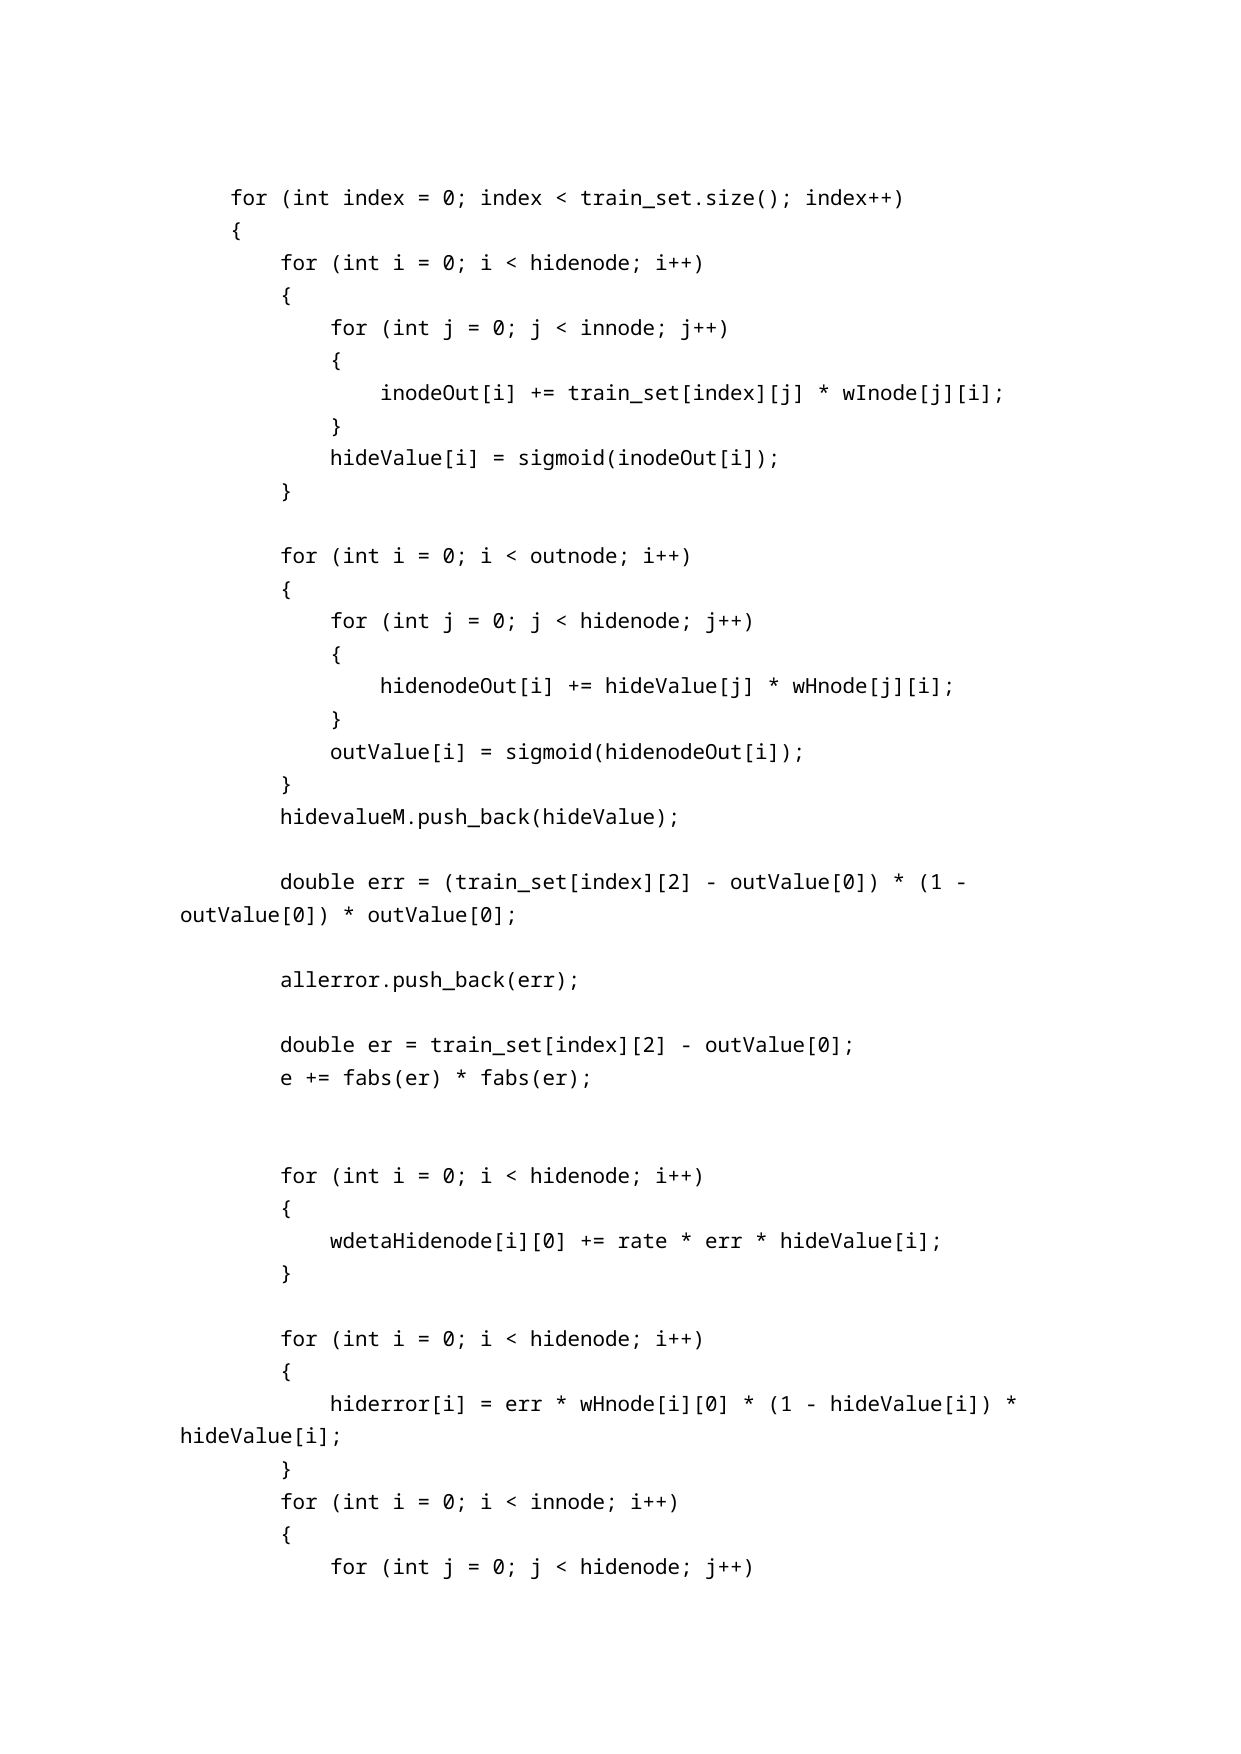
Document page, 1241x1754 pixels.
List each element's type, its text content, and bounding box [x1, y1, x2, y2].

text hideValue[i] = sigmoid(inodeOut[i]); [180, 443, 1091, 472]
text for (int index = 0; index < train_set.size(); index++) [180, 183, 1091, 211]
text hidenodeOut[i] += hideValue[j] * wHnode[j][i]; [180, 672, 1091, 700]
text double er = train_set[index][2] - outValue[0]; [180, 1030, 1091, 1059]
text { [180, 1519, 1091, 1548]
text } [180, 704, 1091, 733]
text for (int j = 0; j < hidenode; j++) [180, 1552, 1091, 1580]
text for (int j = 0; j < hidenode; j++) [180, 606, 1091, 635]
text inodeOut[i] += train_set[index][j] * wInode[j][i]; [180, 378, 1091, 407]
text wdetaHidenode[i][0] += rate * err * hideValue[i]; [180, 1226, 1091, 1254]
text } [180, 1454, 1091, 1483]
text for (int i = 0; i < hidenode; i++) [180, 1161, 1091, 1189]
text outValue[i] = sigmoid(hidenodeOut[i]); [180, 737, 1091, 765]
text for (int i = 0; i < hidenode; i++) [180, 1324, 1091, 1352]
text for (int i = 0; i < innode; i++) [180, 1487, 1091, 1515]
text { [180, 639, 1091, 667]
text { [180, 574, 1091, 602]
text { [180, 215, 1091, 244]
text } [180, 769, 1091, 798]
text } [180, 411, 1091, 439]
text { [180, 1356, 1091, 1385]
text e += fabs(er) * fabs(er); [180, 1063, 1091, 1091]
text { [180, 1193, 1091, 1222]
text { [180, 346, 1091, 374]
text allerror.push_back(err); [180, 965, 1091, 993]
text for (int i = 0; i < outnode; i++) [180, 541, 1091, 570]
text } [180, 476, 1091, 504]
text } [180, 1258, 1091, 1287]
text for (int i = 0; i < hidenode; i++) [180, 248, 1091, 276]
text hiderror[i] = err * wHnode[i][0] * (1 - hideValue[i]) * hideValue[i]; [180, 1389, 1091, 1450]
text for (int j = 0; j < innode; j++) [180, 313, 1091, 341]
text { [180, 280, 1091, 309]
text hidevalueM.push_back(hideValue); [180, 802, 1091, 831]
text double err = (train_set[index][2] - outValue[0]) * (1 - outValue[0]) * outValue[0]; [180, 867, 1091, 928]
